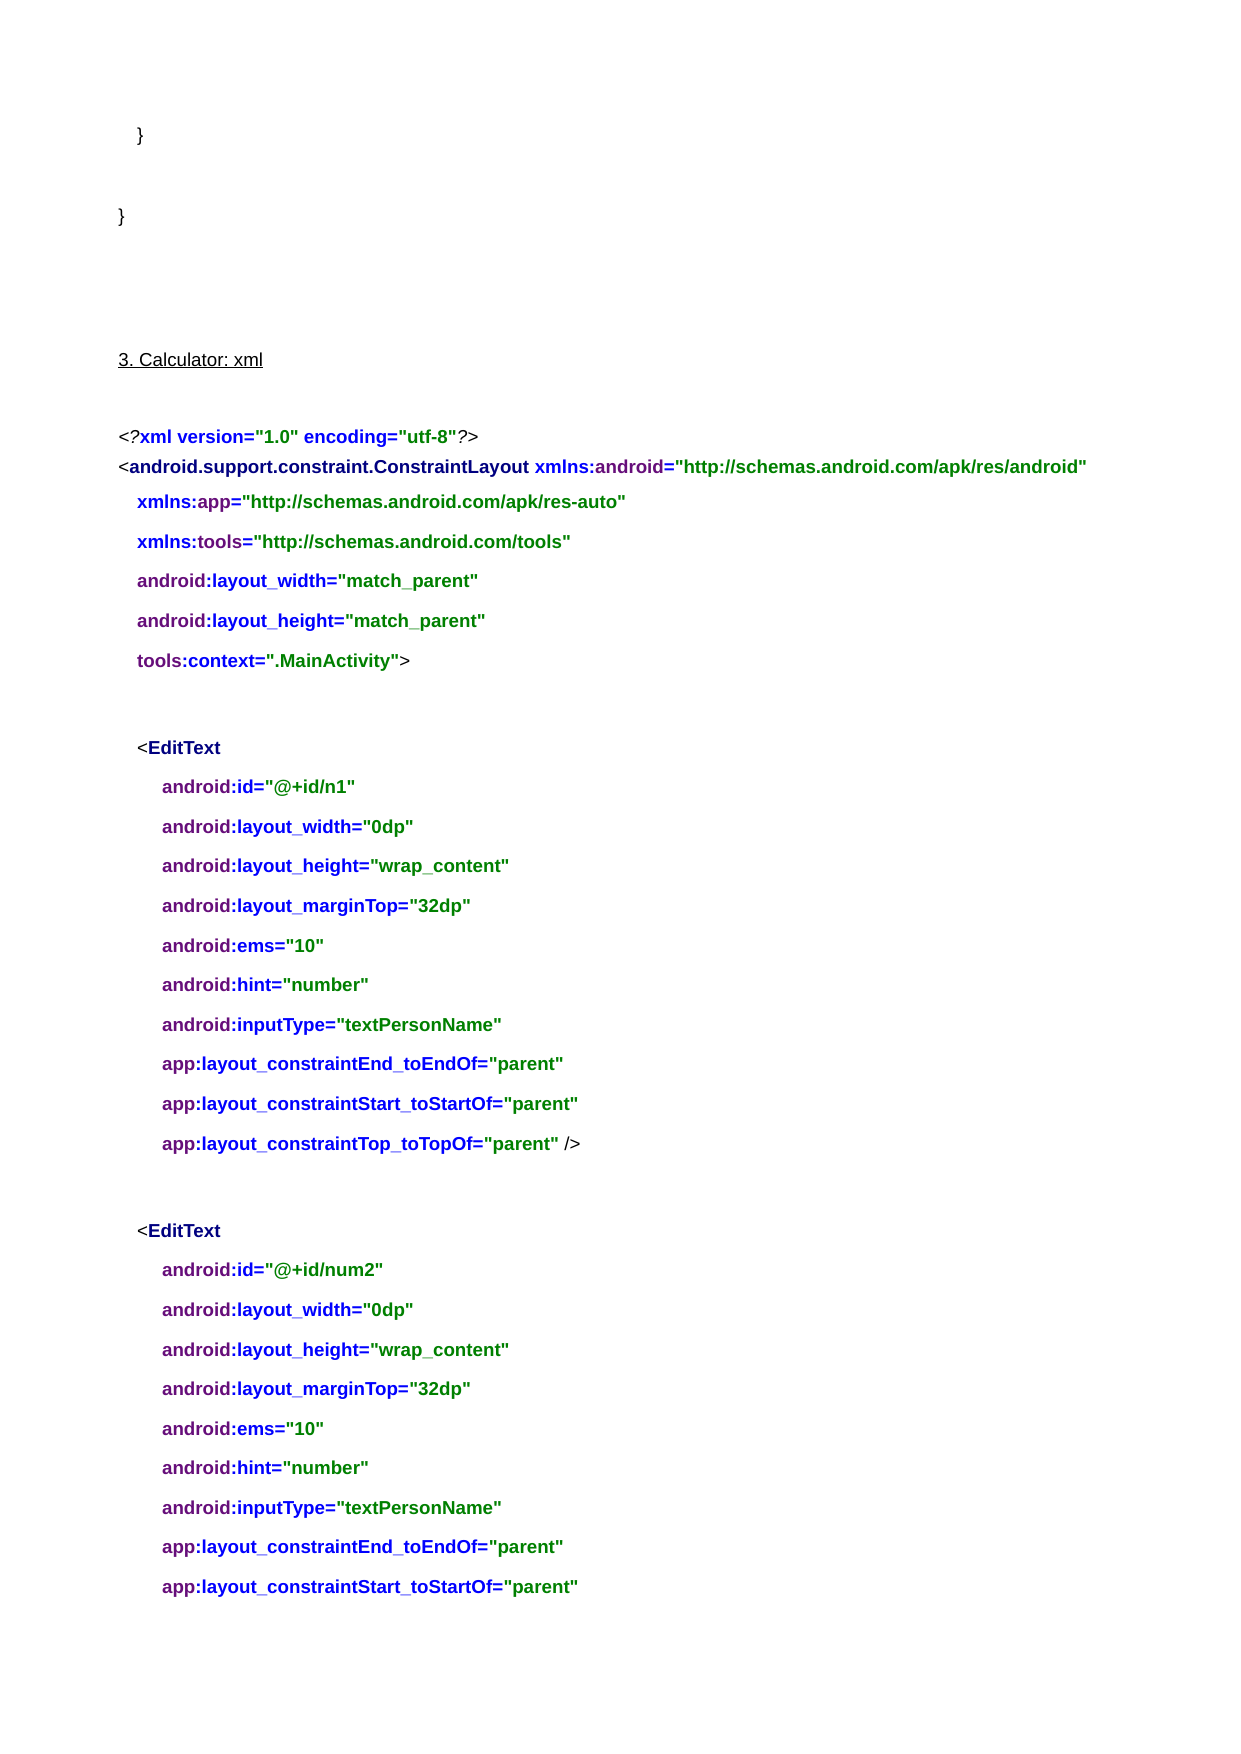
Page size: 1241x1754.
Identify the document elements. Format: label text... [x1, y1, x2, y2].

text android:ems="10" [118, 1412, 1122, 1441]
text app:layout_constraintEnd_toEndOf="parent" [118, 1531, 1122, 1559]
text android:hint="number" [118, 1451, 1122, 1480]
text app:layout_constraintStart_toStartOf="parent" [118, 1087, 1122, 1116]
text android:hint="number" [118, 968, 1122, 997]
text android:id="@+id/n1" [118, 770, 1122, 799]
text <EditText [118, 731, 1122, 759]
text android:inputType="textPersonName" [118, 1491, 1122, 1520]
text android:ems="10" [118, 929, 1122, 957]
text android:layout_width="0dp" [118, 1293, 1122, 1322]
text app:layout_constraintStart_toStartOf="parent" [118, 1570, 1122, 1599]
text <android.support.constraint.ConstraintLayout xmlns:android="http://schemas.android.com/apk/res/android" [118, 456, 1122, 477]
text android:id="@+id/num2" [118, 1253, 1122, 1282]
text xmlns:app="http://schemas.android.com/apk/res-auto" [118, 485, 1122, 514]
text android:layout_height="wrap_content" [118, 849, 1122, 878]
text <?xml version="1.0" encoding="utf-8"?> [118, 426, 1122, 447]
text android:layout_width="match_parent" [118, 564, 1122, 593]
text android:layout_marginTop="32dp" [118, 889, 1122, 918]
text xmlns:tools="http://schemas.android.com/tools" [118, 525, 1122, 554]
text android:layout_height="match_parent" [118, 604, 1122, 633]
text android:layout_marginTop="32dp" [118, 1372, 1122, 1401]
text app:layout_constraintTop_toTopOf="parent" /> [118, 1127, 1122, 1155]
text } [118, 205, 1122, 227]
text tools:context=".MainActivity"> [118, 644, 1122, 672]
text android:layout_width="0dp" [118, 810, 1122, 839]
text android:layout_height="wrap_content" [118, 1333, 1122, 1361]
text <EditText [118, 1214, 1122, 1243]
text 3. Calculator: xml [118, 349, 1122, 370]
text android:inputType="textPersonName" [118, 1008, 1122, 1037]
text app:layout_constraintEnd_toEndOf="parent" [118, 1047, 1122, 1076]
text } [118, 118, 1122, 147]
